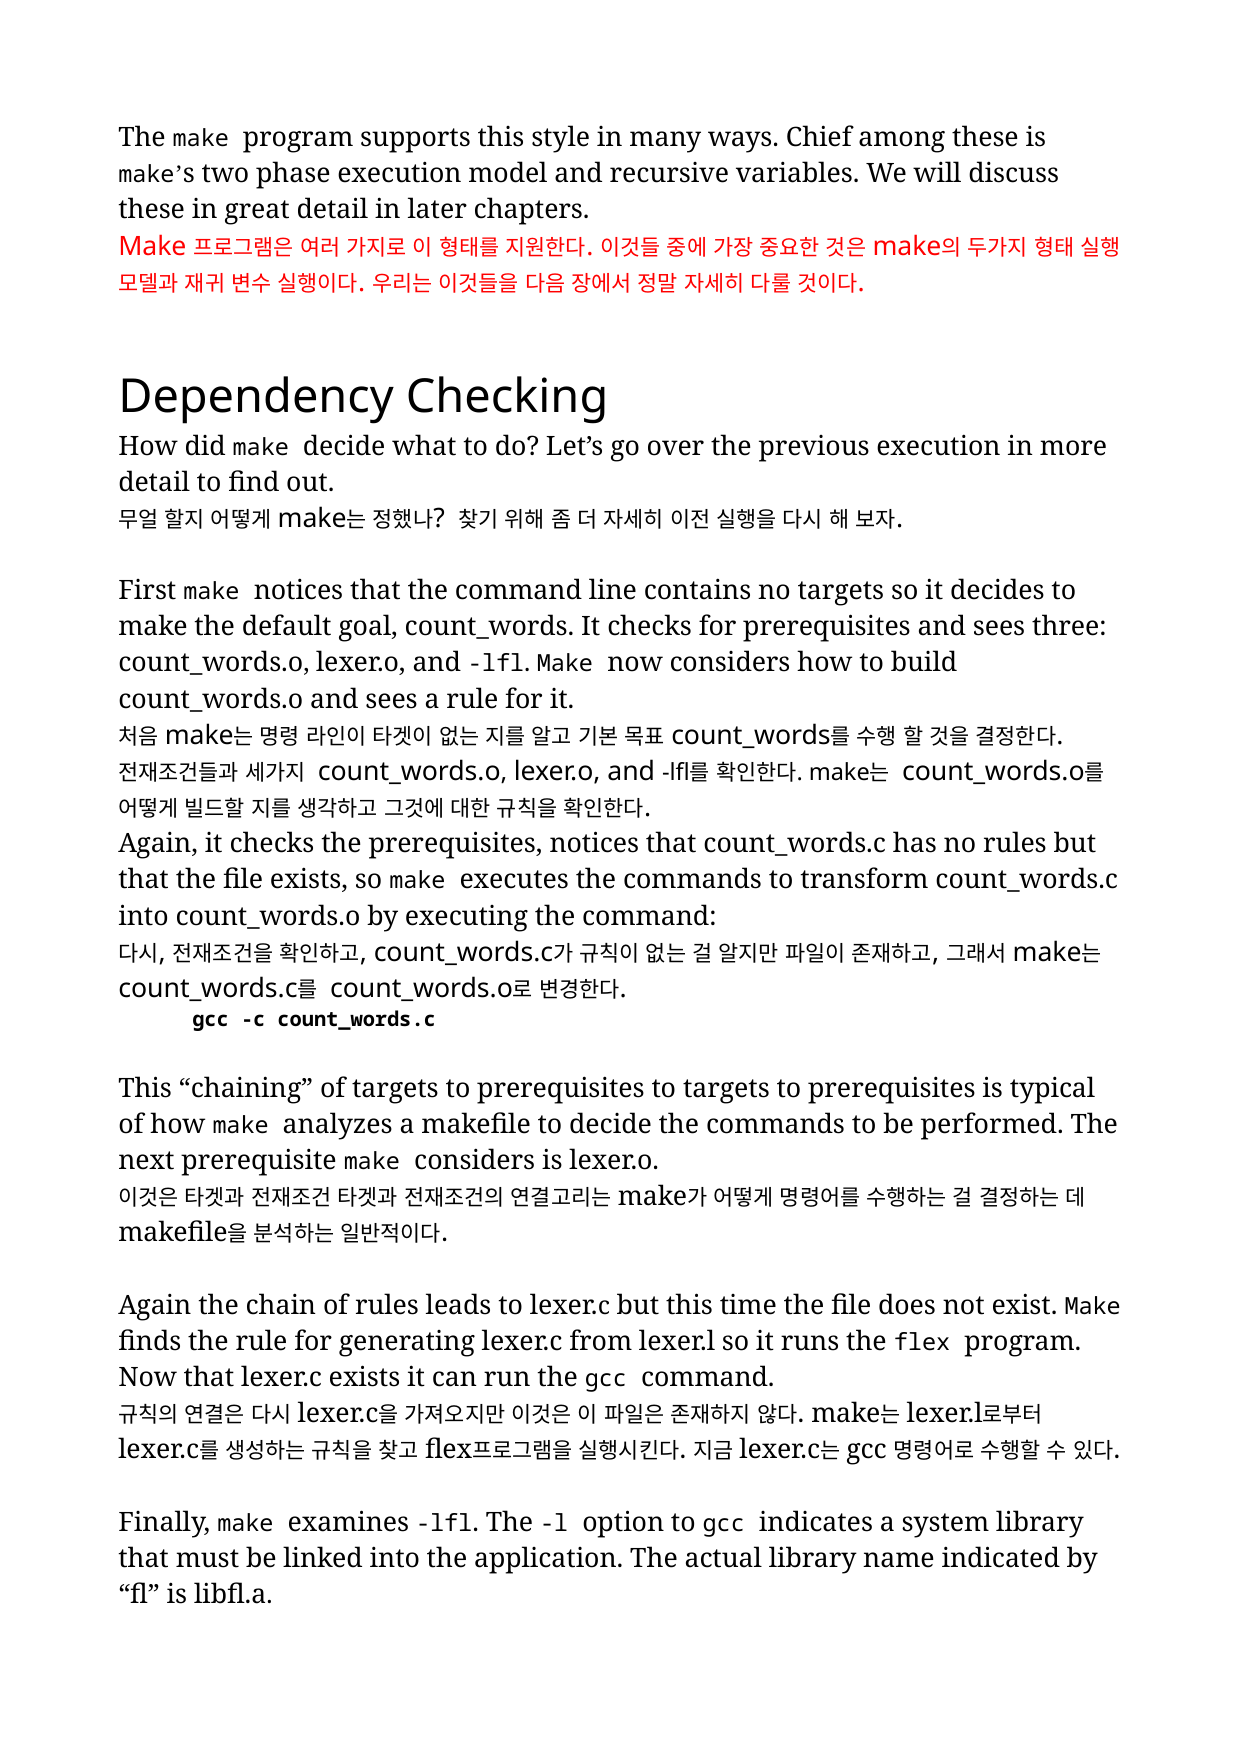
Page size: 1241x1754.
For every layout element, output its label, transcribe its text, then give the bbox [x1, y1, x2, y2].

text 이것은 타겟과 전재조건 타겟과 전재조건의 연결고리는 make가 어떻게 명령어를 수행하는 걸 결정하는 데 makefile을 분석하는 일반적이다. [118, 1177, 1122, 1249]
text 처음 make는 명령 라인이 타겟이 없는 지를 알고 기본 목표 count_words를 수행 할 것을 결정한다. 전재조건들과 세가지 count_words.o, lexer.o, and -lfl를 확인한다. make는 count_words.o를 어떻게 빌드할 지를 생각하고 그것에 대한 규칙을 확인한다. [118, 716, 1122, 824]
text gcc -c count_words.c [118, 1005, 1122, 1033]
text How did make decide what to do? Let’s go over the previous execution in more detail to find out. [118, 427, 1122, 499]
text Finally, make examines -lfl. The -l option to gcc indicates a system library that must be linked into the application. The actual library name indicated by “fl” is libfl.a. [118, 1502, 1122, 1611]
text 규칙의 연결은 다시 lexer.c을 가져오지만 이것은 이 파일은 존재하지 않다. make는 lexer.l로부터 lexer.c를 생성하는 규칙을 찾고 flex프로그램을 실행시킨다. 지금 lexer.c는 gcc 명령어로 수행할 수 있다. [118, 1394, 1122, 1466]
text The make program supports this style in many ways. Chief among these is [118, 118, 1122, 154]
text 무얼 할지 어떻게 make는 정했나? 찾기 위해 좀 더 자세히 이전 실행을 다시 해 보자. [118, 499, 1122, 535]
text Dependency Checking [118, 363, 1122, 427]
text This “chaining” of targets to prerequisites to targets to prerequisites is typical of how make analyzes a makefile to decide the commands to be performed. The next prerequisite make considers is lexer.o. [118, 1069, 1122, 1177]
text Again the chain of rules leads to lexer.c but this time the file does not exist. Make finds the rule for generating lexer.c from lexer.l so it runs the flex program. Now that lexer.c exists it can run the gcc command. [118, 1286, 1122, 1394]
text Again, it checks the prerequisites, notices that count_words.c has no rules but that the file exists, so make executes the commands to transform count_words.c into count_words.o by executing the command: [118, 824, 1122, 933]
text Make 프로그램은 여러 가지로 이 형태를 지원한다. 이것들 중에 가장 중요한 것은 make의 두가지 형태 실행 모델과 재귀 변수 실행이다. 우리는 이것들을 다음 장에서 정말 자세히 다룰 것이다. [118, 227, 1122, 299]
text First make notices that the command line contains no targets so it decides to make the default goal, count_words. It checks for prerequisites and sees three: count_words.o, lexer.o, and -lfl. Make now considers how to build count_words.o and sees a rule for it. [118, 571, 1122, 716]
text make’s two phase execution model and recursive variables. We will discuss these in great detail in later chapters. [118, 154, 1122, 227]
text 다시, 전재조건을 확인하고, count_words.c가 규칙이 없는 걸 알지만 파일이 존재하고, 그래서 make는 count_words.c를 count_words.o로 변경한다. [118, 933, 1122, 1005]
